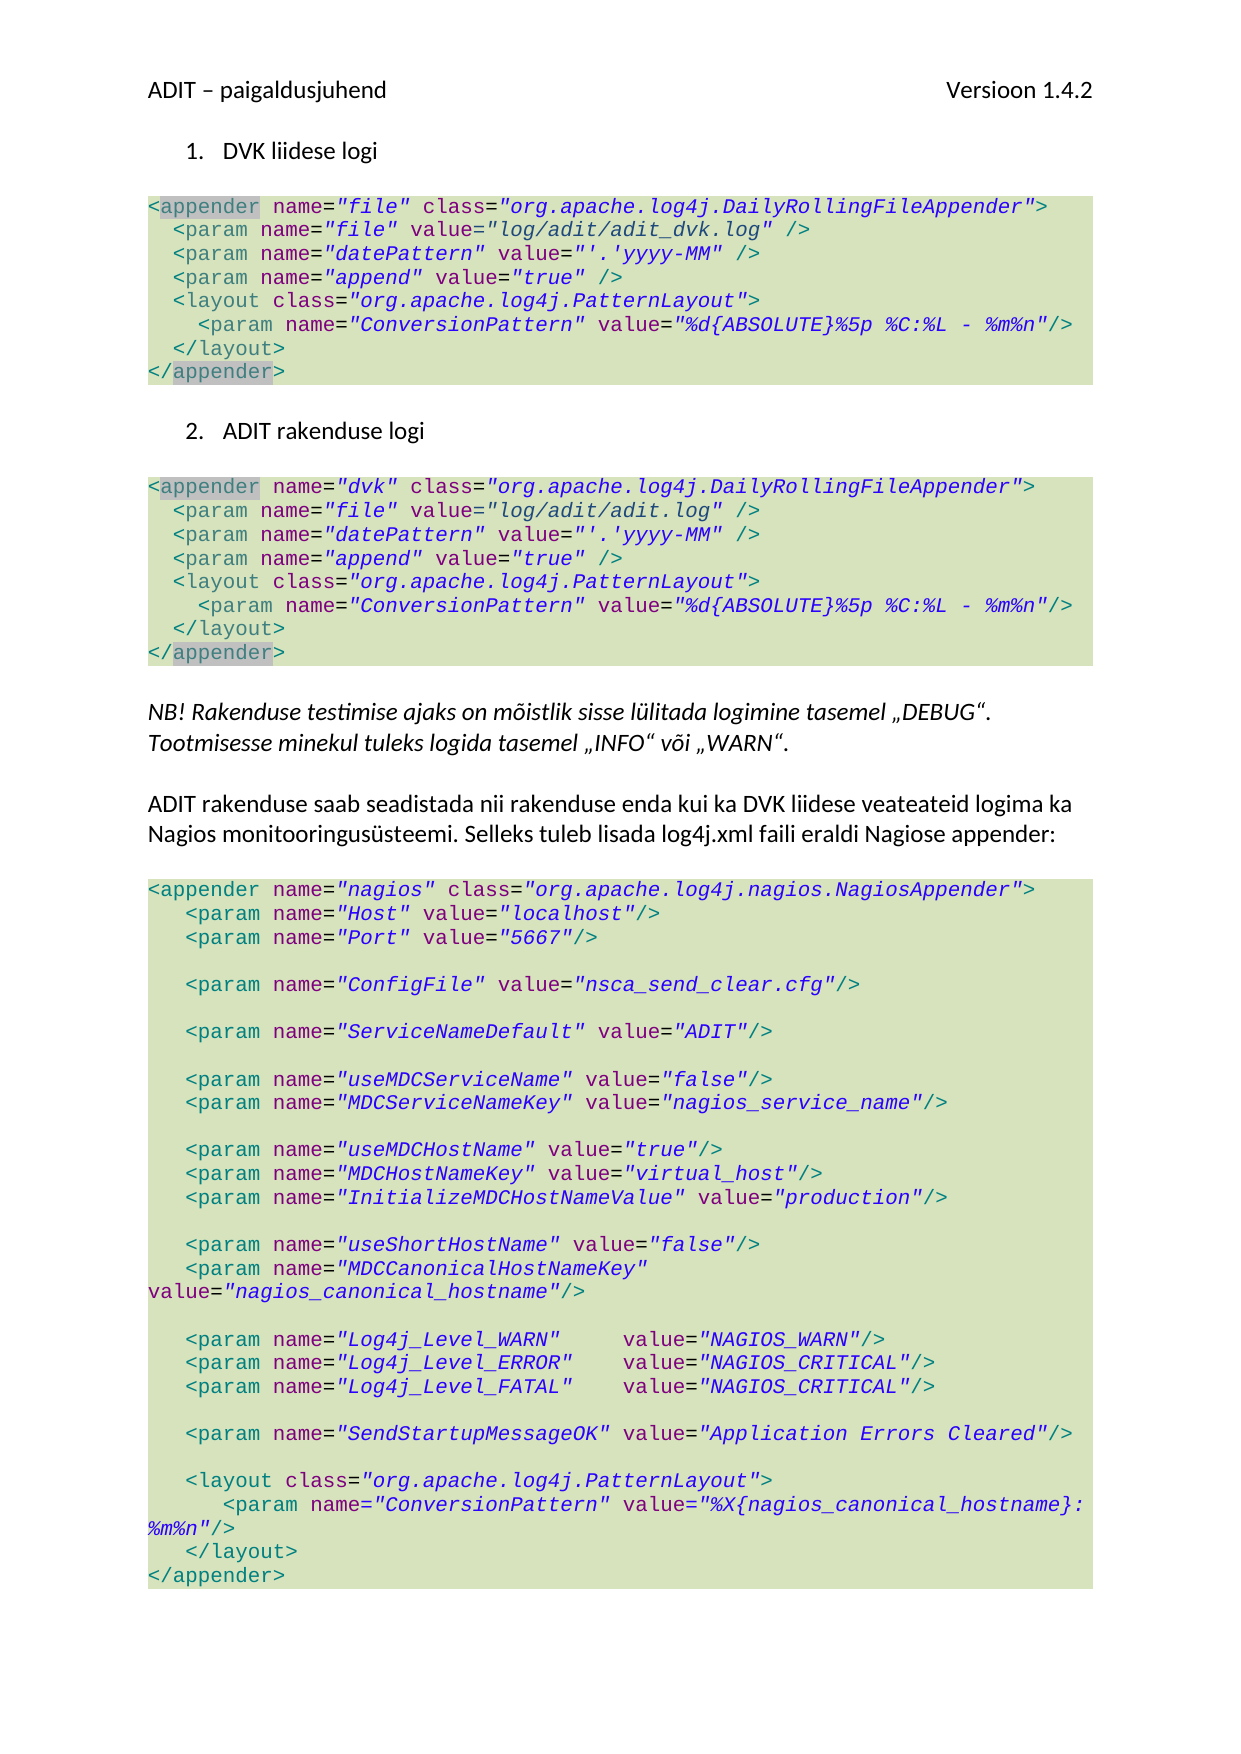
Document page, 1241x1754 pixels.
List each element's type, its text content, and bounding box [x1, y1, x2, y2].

text <param name="useShortHostName" value="false"/> [148, 1234, 1093, 1258]
text <param name="useMDCHostName" value="true"/> [148, 1139, 1093, 1163]
text <param name="Log4j_Level_ERROR" value="NAGIOS_CRITICAL"/> [148, 1352, 1093, 1376]
text <layout class="org.apache.log4j.PatternLayout"> [148, 571, 1093, 595]
text <param name="MDCCanonicalHostNameKey" value="nagios_canonical_hostname"/> [148, 1258, 1093, 1305]
text NB! Rakenduse testimise ajaks on mõistlik sisse lülitada logimine tasemel „DEBUG“. Tootmisesse minekul tuleks logida tasemel „INFO“ või „WARN“. [148, 696, 1093, 757]
text <param name="datePattern" value="'.'yyyy-MM" /> [148, 524, 1093, 547]
text <param name="MDCServiceNameKey" value="nagios_service_name"/> [148, 1092, 1093, 1116]
text <param name="ConfigFile" value="nsca_send_clear.cfg"/> [148, 974, 1093, 998]
text </layout> [148, 618, 1093, 642]
text <param name="ConversionPattern" value="%d{ABSOLUTE}%5p %C:%L - %m%n"/> [148, 314, 1093, 338]
text <param name="Host" value="localhost"/> [148, 903, 1093, 927]
text <param name="append" value="true" /> [148, 547, 1093, 571]
text </layout> [148, 338, 1093, 361]
text <param name="append" value="true" /> [148, 267, 1093, 290]
text <layout class="org.apache.log4j.PatternLayout"> [148, 290, 1093, 314]
text <param name="datePattern" value="'.'yyyy-MM" /> [148, 243, 1093, 267]
text <param name="file" value="log/adit/adit_dvk.log" /> [148, 219, 1093, 243]
text ADIT rakenduse saab seadistada nii rakenduse enda kui ka DVK liidese veateateid logima ka Nagios monitooringusüsteemi. Selleks tuleb lisada log4j.xml faili eraldi Nagiose appender: [148, 788, 1093, 849]
text <param name="Port" value="5667"/> [148, 927, 1093, 950]
text </appender> [148, 642, 1093, 666]
text <layout class="org.apache.log4j.PatternLayout"> [148, 1471, 1093, 1494]
text <appender name="file" class="org.apache.log4j.DailyRollingFileAppender"> [148, 196, 1093, 219]
text <appender name="nagios" class="org.apache.log4j.nagios.NagiosAppender"> [148, 879, 1093, 903]
text <param name="Log4j_Level_FATAL" value="NAGIOS_CRITICAL"/> [148, 1376, 1093, 1399]
text <appender name="dvk" class="org.apache.log4j.DailyRollingFileAppender"> [148, 477, 1093, 500]
text </appender> [148, 1565, 1093, 1589]
text <param name="MDCHostNameKey" value="virtual_host"/> [148, 1163, 1093, 1187]
list ADIT rakenduse logi [185, 416, 1093, 446]
text </layout> [148, 1541, 1093, 1565]
text <param name="ServiceNameDefault" value="ADIT"/> [148, 1021, 1093, 1045]
text <param name="InitializeMDCHostNameValue" value="production"/> [148, 1187, 1093, 1210]
text <param name="file" value="log/adit/adit.log" /> [148, 500, 1093, 524]
text <param name="useMDCServiceName" value="false"/> [148, 1068, 1093, 1092]
text <param name="Log4j_Level_WARN" value="NAGIOS_WARN"/> [148, 1329, 1093, 1352]
list DVK liidese logi [185, 135, 1093, 165]
text </appender> [148, 361, 1093, 385]
text <param name="ConversionPattern" value="%X{nagios_canonical_hostname}: %m%n"/> [148, 1494, 1093, 1541]
text <param name="SendStartupMessageOK" value="Application Errors Cleared"/> [148, 1423, 1093, 1447]
text <param name="ConversionPattern" value="%d{ABSOLUTE}%5p %C:%L - %m%n"/> [148, 595, 1093, 618]
